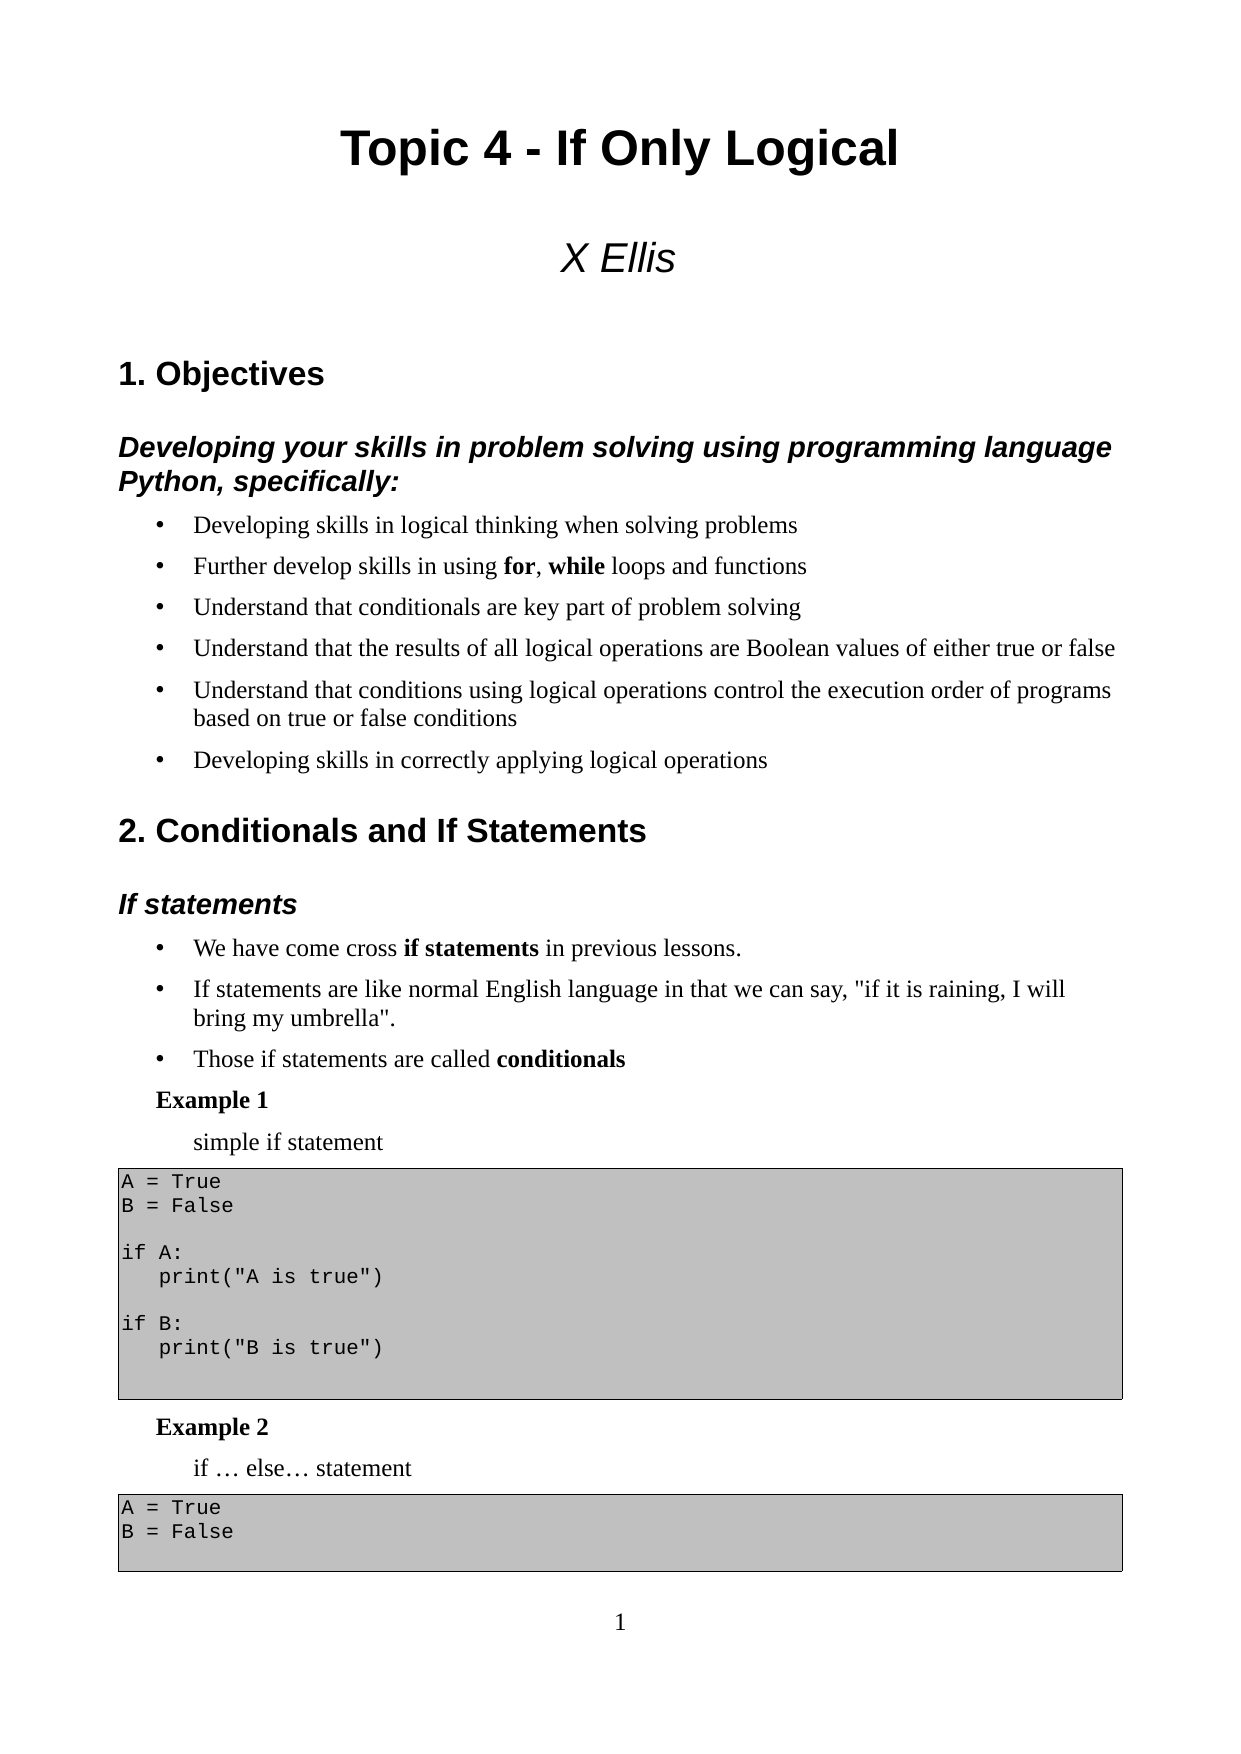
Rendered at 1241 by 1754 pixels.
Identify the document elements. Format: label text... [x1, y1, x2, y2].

text if A: [119, 1239, 1122, 1263]
subtitle Conditionals and If Statements [118, 811, 1122, 849]
list Further develop skills in using for, while loops and functions [156, 551, 1122, 580]
list Developing skills in correctly applying logical operations [156, 745, 1122, 773]
list if … else… statement [118, 1453, 1122, 1482]
list Those if statements are called conditionals [156, 1044, 1122, 1073]
list Developing skills in logical thinking when solving problems [156, 510, 1122, 538]
text print("B is true") [119, 1334, 1122, 1360]
subtitle Objectives [118, 354, 1122, 393]
subtitle If statements [118, 887, 1122, 921]
subtitle Developing your skills in problem solving using programming language Python, specifically: [118, 430, 1122, 497]
title Topic 4 - If Only Logical [118, 118, 1122, 176]
list Example 1 [118, 1086, 1122, 1114]
list If statements are like normal English language in that we can say, "if it is raining, I will bring my umbrella". [156, 974, 1122, 1032]
text if B: [119, 1310, 1122, 1334]
list Understand that conditions using logical operations control the execution order of programs based on true or false conditions [156, 675, 1122, 732]
list Understand that conditionals are key part of problem solving [156, 592, 1122, 621]
subtitle X Ellis [118, 233, 1122, 281]
text A = True [119, 1169, 1122, 1192]
list Understand that the results of all logical operations are Boolean values of either true or false [156, 633, 1122, 662]
text B = False [119, 1192, 1122, 1215]
text A = True [119, 1495, 1122, 1518]
text B = False [119, 1518, 1122, 1542]
text print("A is true") [119, 1263, 1122, 1286]
list Example 2 [118, 1412, 1122, 1441]
list simple if statement [118, 1127, 1122, 1156]
list We have come cross if statements in previous lessons. [156, 933, 1122, 962]
